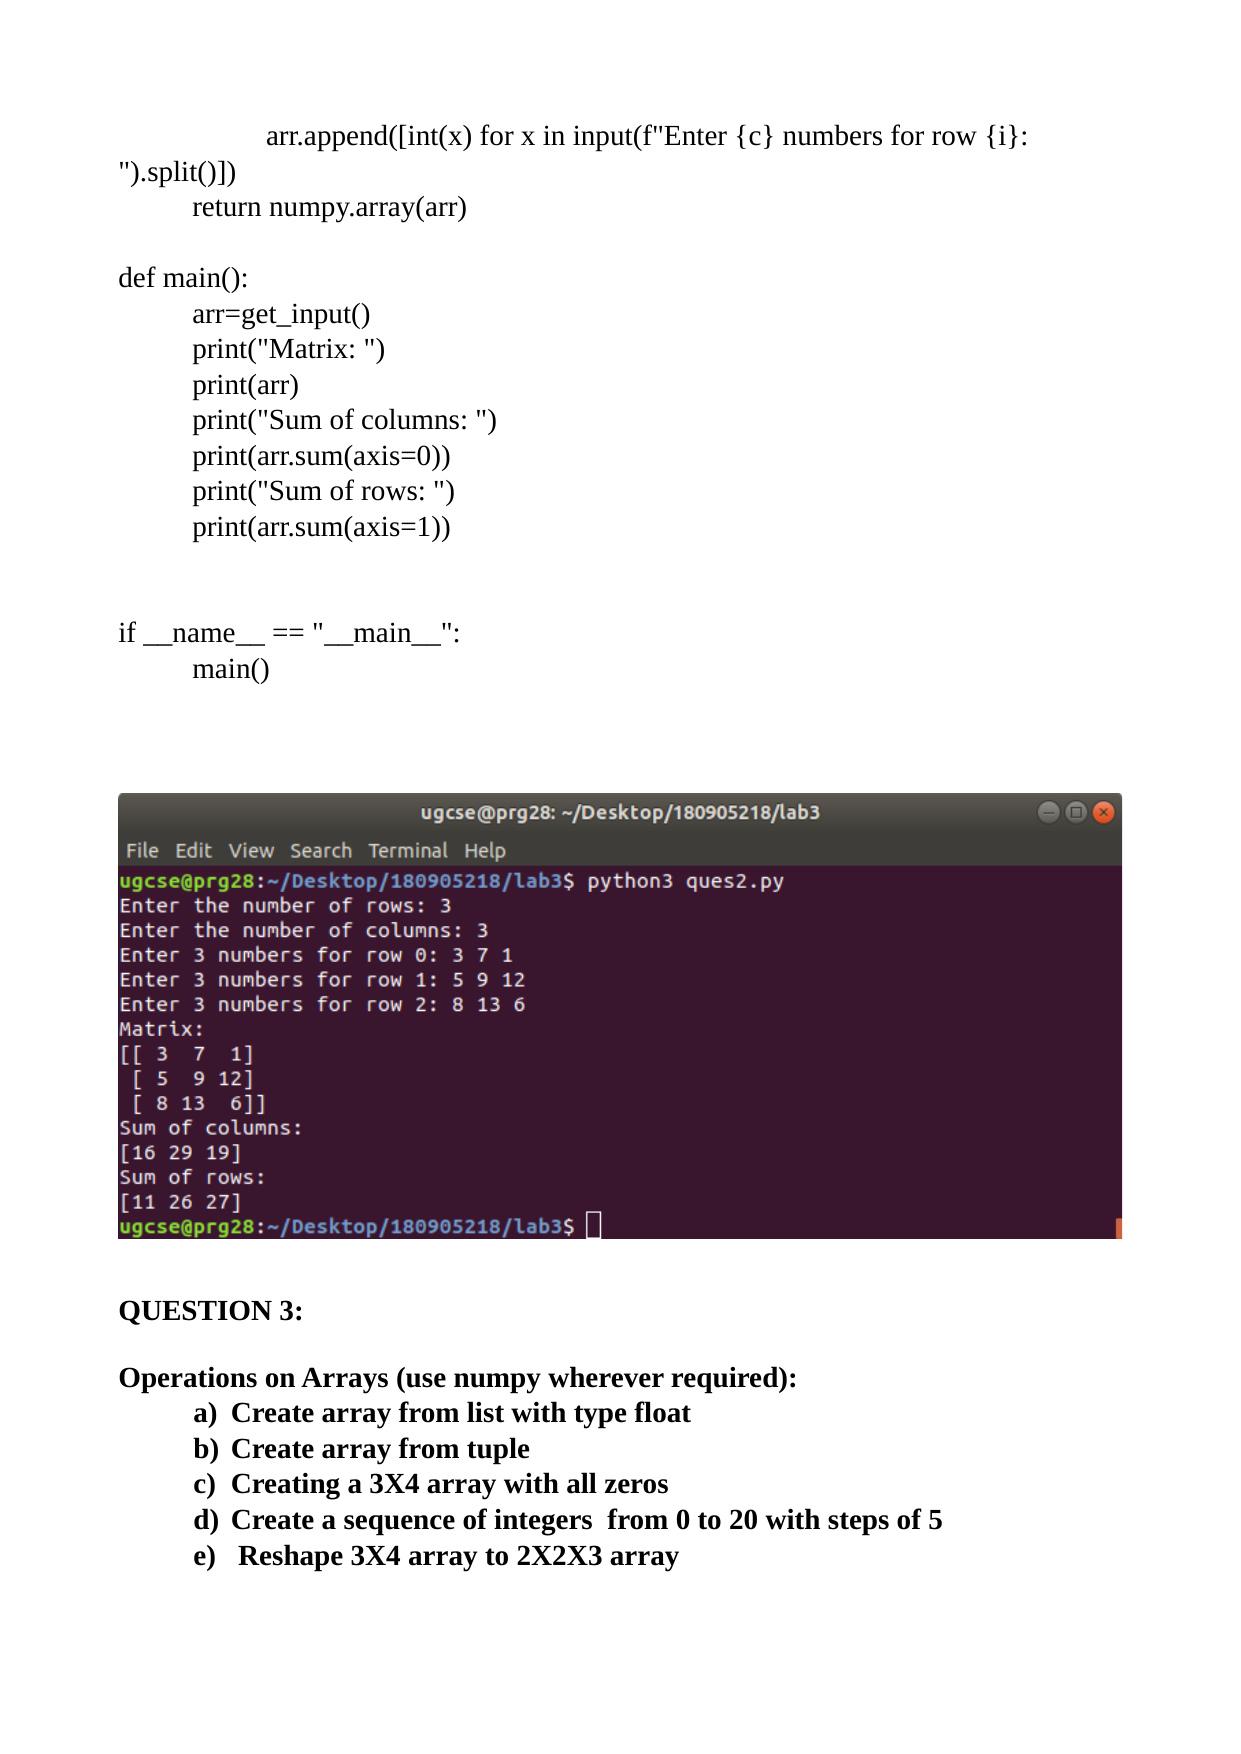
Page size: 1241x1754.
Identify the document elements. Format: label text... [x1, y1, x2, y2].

list Operations on Arrays (use numpy wherever required): [118, 1360, 1122, 1394]
picture [118, 793, 1123, 1239]
list Create array from tuple [193, 1431, 1122, 1465]
list print(arr.sum(axis=1)) [118, 509, 1122, 542]
list def main(): [118, 260, 1122, 294]
list Create array from list with type float [193, 1396, 1122, 1429]
list Creating a 3X4 array with all zeros [193, 1467, 1122, 1500]
list print(arr) [118, 367, 1122, 400]
list print(arr.sum(axis=0)) [118, 438, 1122, 471]
list Create a sequence of integers from 0 to 20 with steps of 5 [193, 1502, 1122, 1536]
list print("Sum of columns: ") [118, 402, 1122, 436]
list arr.append([int(x) for x in input(f"Enter {c} numbers for row {i}: ").split()]) [118, 118, 1122, 187]
list print("Sum of rows: ") [118, 473, 1122, 507]
list return numpy.array(arr) [118, 189, 1122, 223]
list arr=get_input() [118, 296, 1122, 329]
list print("Matrix: ") [118, 331, 1122, 365]
list Reshape 3X4 array to 2X2X3 array [193, 1538, 1122, 1571]
list main() [118, 651, 1122, 684]
list if __name__ == "__main__": [118, 615, 1122, 649]
text QUESTION 3: [118, 1293, 1122, 1327]
